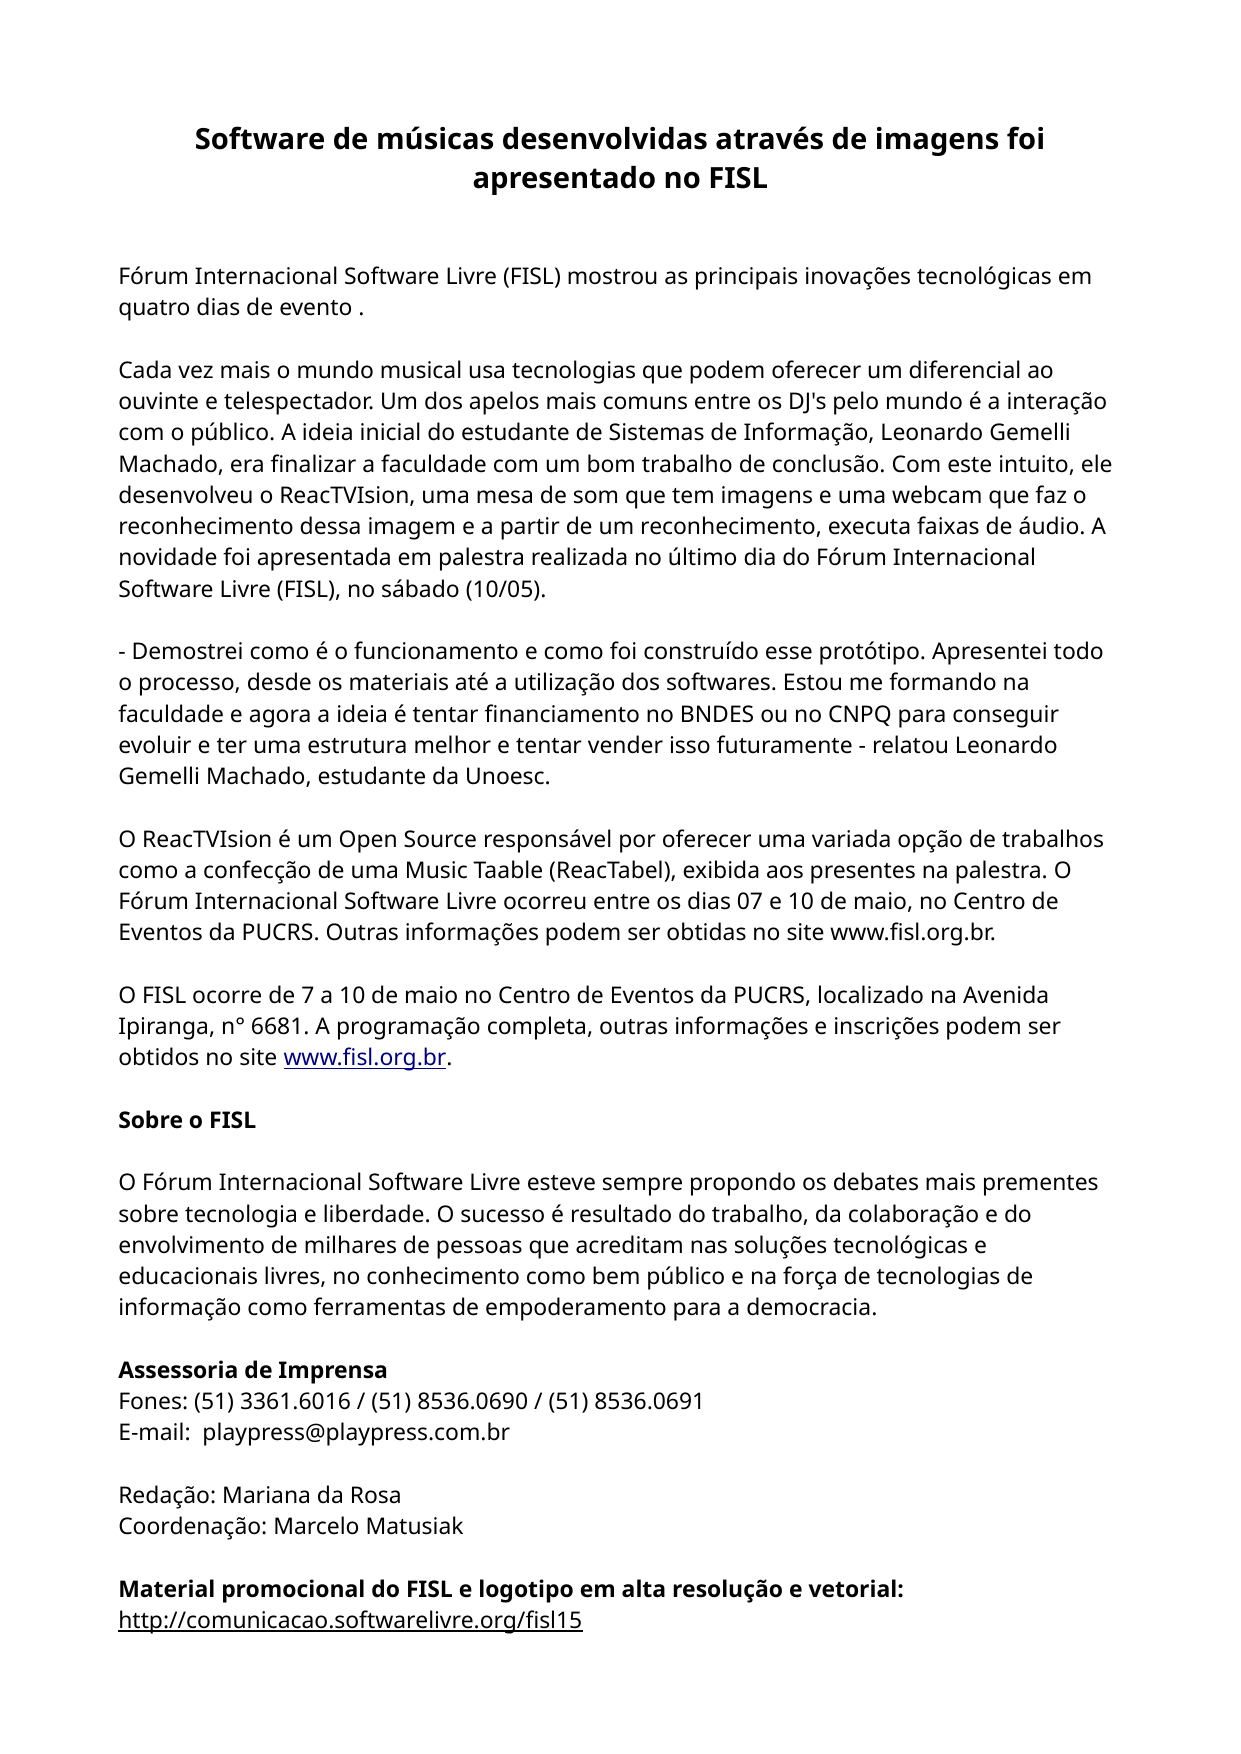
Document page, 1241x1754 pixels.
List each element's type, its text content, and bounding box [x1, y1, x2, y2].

text O Fórum Internacional Software Livre esteve sempre propondo os debates mais prementes sobre tecnologia e liberdade. O sucesso é resultado do trabalho, da colaboração e do envolvimento de milhares de pessoas que acreditam nas soluções tecnológicas e educacionais livres, no conhecimento como bem público e na força de tecnologias de informação como ferramentas de empoderamento para a democracia. [118, 1166, 1122, 1322]
text Fones: (51) 3361.6016 / (51) 8536.0690 / (51) 8536.0691 [118, 1385, 1122, 1416]
text Assessoria de Imprensa [118, 1354, 1122, 1385]
text Software de músicas desenvolvidas através de imagens foi apresentado no FISL [118, 118, 1122, 197]
text Redação: Mariana da Rosa [118, 1479, 1122, 1510]
text Cada vez mais o mundo musical usa tecnologias que podem oferecer um diferencial ao ouvinte e telespectador. Um dos apelos mais comuns entre os DJ's pelo mundo é a interação com o público. A ideia inicial do estudante de Sistemas de Informação, Leonardo Gemelli Machado, era finalizar a faculdade com um bom trabalho de conclusão. Com este intuito, ele desenvolveu o ReacTVIsion, uma mesa de som que tem imagens e uma webcam que faz o reconhecimento dessa imagem e a partir de um reconhecimento, executa faixas de áudio. A novidade foi apresentada em palestra realizada no último dia do Fórum Internacional Software Livre (FISL), no sábado (10/05). [118, 354, 1122, 604]
text O FISL ocorre de 7 a 10 de maio no Centro de Eventos da PUCRS, localizado na Avenida Ipiranga, n° 6681. A programação completa, outras informações e inscrições podem ser obtidos no site www.fisl.org.br. [118, 979, 1122, 1072]
text - Demostrei como é o funcionamento e como foi construído esse protótipo. Apresentei todo o processo, desde os materiais até a utilização dos softwares. Estou me formando na faculdade e agora a ideia é tentar financiamento no BNDES ou no CNPQ para conseguir evoluir e ter uma estrutura melhor e tentar vender isso futuramente - relatou Leonardo Gemelli Machado, estudante da Unoesc. [118, 635, 1122, 791]
text O ReacTVIsion é um Open Source responsável por oferecer uma variada opção de trabalhos como a confecção de uma Music Taable (ReacTabel), exibida aos presentes na palestra. O Fórum Internacional Software Livre ocorreu entre os dias 07 e 10 de maio, no Centro de Eventos da PUCRS. Outras informações podem ser obtidas no site www.fisl.org.br. [118, 822, 1122, 947]
text E-mail: playpress@playpress.com.br [118, 1416, 1122, 1447]
text Material promocional do FISL e logotipo em alta resolução e vetorial: [118, 1572, 1122, 1604]
text http://comunicacao.softwarelivre.org/fisl15 [118, 1604, 1122, 1635]
text Coordenação: Marcelo Matusiak [118, 1510, 1122, 1541]
text Sobre o FISL [118, 1104, 1122, 1135]
text Fórum Internacional Software Livre (FISL) mostrou as principais inovações tecnológicas em quatro dias de evento . [118, 260, 1122, 322]
